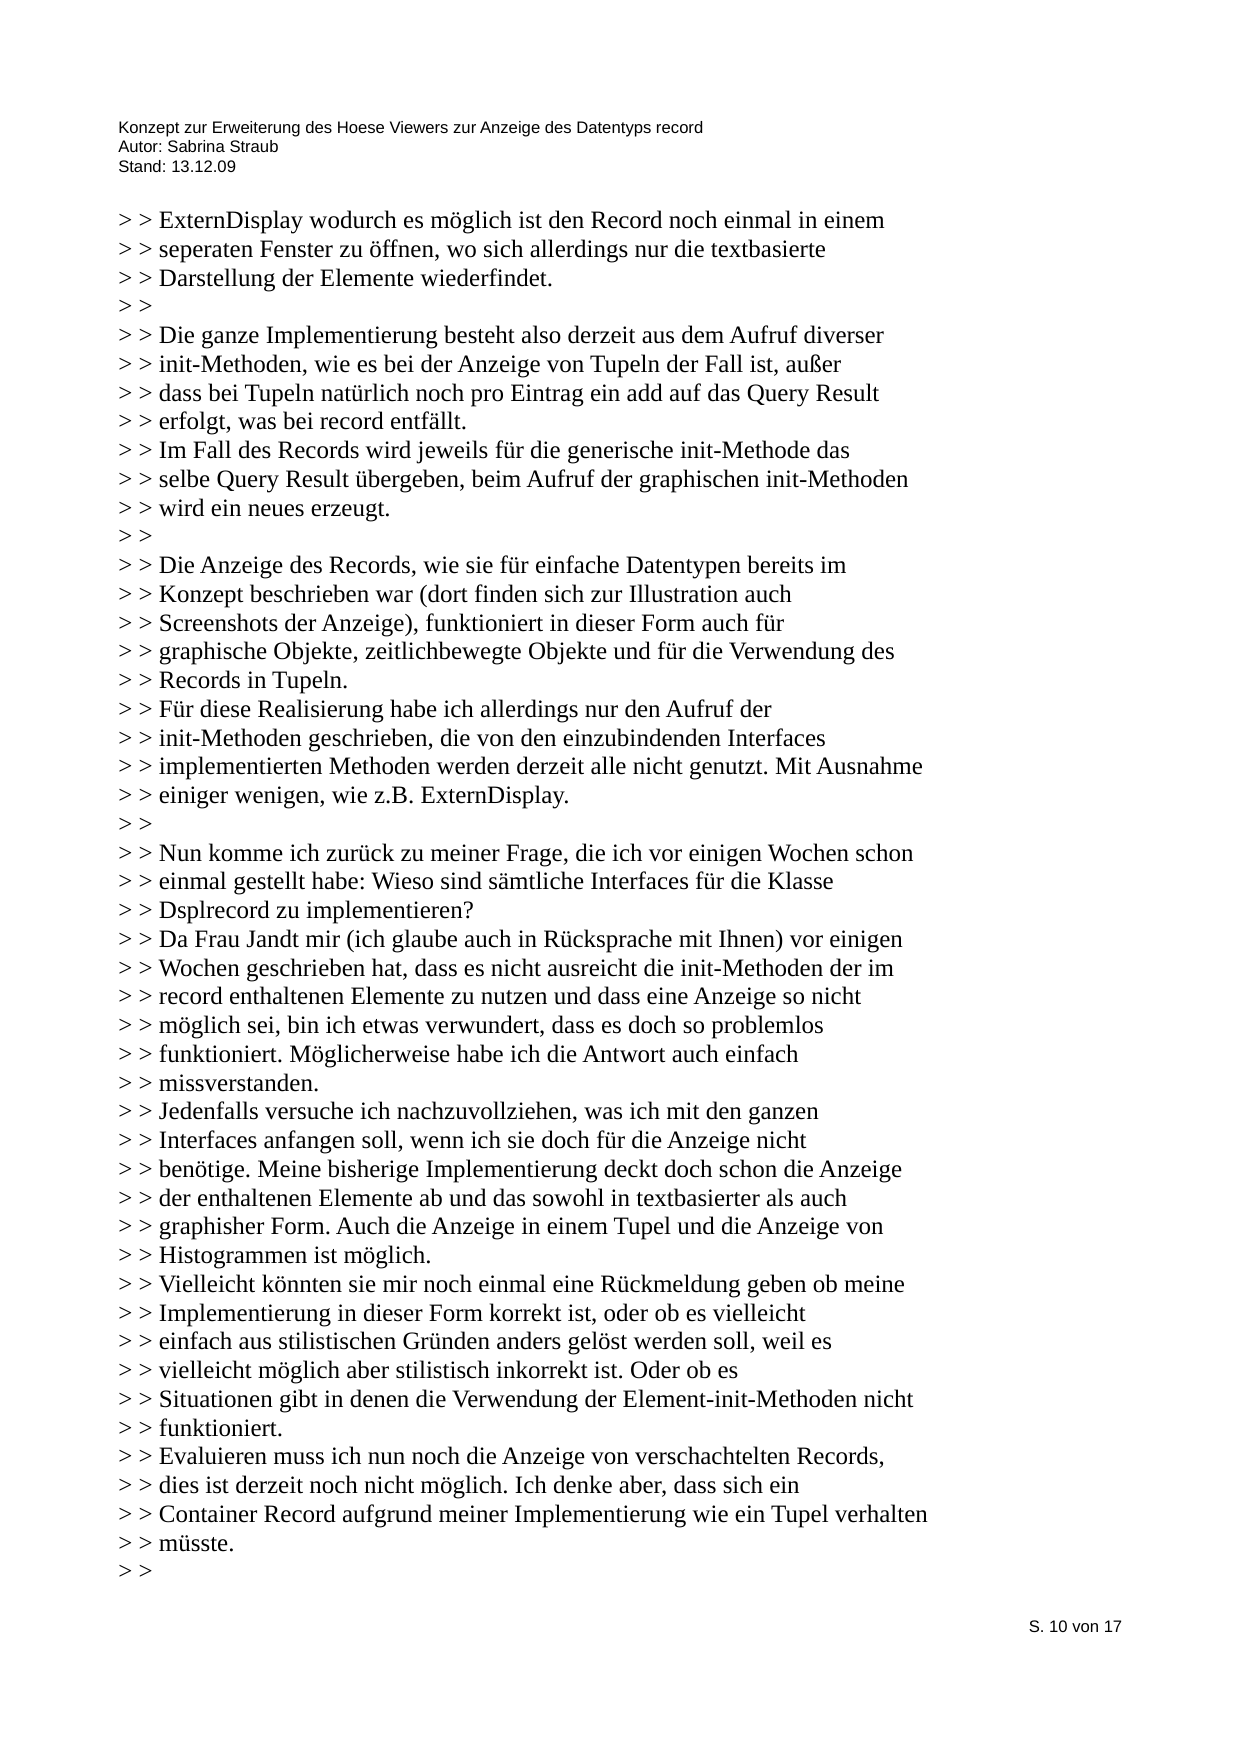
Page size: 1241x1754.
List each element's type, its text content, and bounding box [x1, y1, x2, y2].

text > > ExternDisplay wodurch es möglich ist den Record noch einmal in einem > > seperaten Fenster zu öffnen, wo sich allerdings nur die textbasierte > > Darstellung der Elemente wiederfindet. > > > > Die ganze Implementierung besteht also derzeit aus dem Aufruf diverser > > init-Methoden, wie es bei der Anzeige von Tupeln der Fall ist, außer > > dass bei Tupeln natürlich noch pro Eintrag ein add auf das Query Result > > erfolgt, was bei record entfällt. > > Im Fall des Records wird jeweils für die generische init-Methode das > > selbe Query Result übergeben, beim Aufruf der graphischen init-Methoden > > wird ein neues erzeugt. > > > > Die Anzeige des Records, wie sie für einfache Datentypen bereits im > > Konzept beschrieben war (dort finden sich zur Illustration auch > > Screenshots der Anzeige), funktioniert in dieser Form auch für > > graphische Objekte, zeitlichbewegte Objekte und für die Verwendung des > > Records in Tupeln. > > Für diese Realisierung habe ich allerdings nur den Aufruf der > > init-Methoden geschrieben, die von den einzubindenden Interfaces > > implementierten Methoden werden derzeit alle nicht genutzt. Mit Ausnahme > > einiger wenigen, wie z.B. ExternDisplay. > > > > Nun komme ich zurück zu meiner Frage, die ich vor einigen Wochen schon > > einmal gestellt habe: Wieso sind sämtliche Interfaces für die Klasse > > Dsplrecord zu implementieren? > > Da Frau Jandt mir (ich glaube auch in Rücksprache mit Ihnen) vor einigen > > Wochen geschrieben hat, dass es nicht ausreicht die init-Methoden der im > > record enthaltenen Elemente zu nutzen und dass eine Anzeige so nicht > > möglich sei, bin ich etwas verwundert, dass es doch so problemlos > > funktioniert. Möglicherweise habe ich die Antwort auch einfach > > missverstanden. > > Jedenfalls versuche ich nachzuvollziehen, was ich mit den ganzen > > Interfaces anfangen soll, wenn ich sie doch für die Anzeige nicht > > benötige. Meine bisherige Implementierung deckt doch schon die Anzeige > > der enthaltenen Elemente ab und das sowohl in textbasierter als auch > > graphisher Form. Auch die Anzeige in einem Tupel und die Anzeige von > > Histogrammen ist möglich. > > Vielleicht könnten sie mir noch einmal eine Rückmeldung geben ob meine > > Implementierung in dieser Form korrekt ist, oder ob es vielleicht > > einfach aus stilistischen Gründen anders gelöst werden soll, weil es > > vielleicht möglich aber stilistisch inkorrekt ist. Oder ob es > > Situationen gibt in denen die Verwendung der Element-init-Methoden nicht > > funktioniert. > > Evaluieren muss ich nun noch die Anzeige von verschachtelten Records, > > dies ist derzeit noch nicht möglich. Ich denke aber, dass sich ein > > Container Record aufgrund meiner Implementierung wie ein Tupel verhalten > > müsste. > > [118, 205, 1122, 1585]
